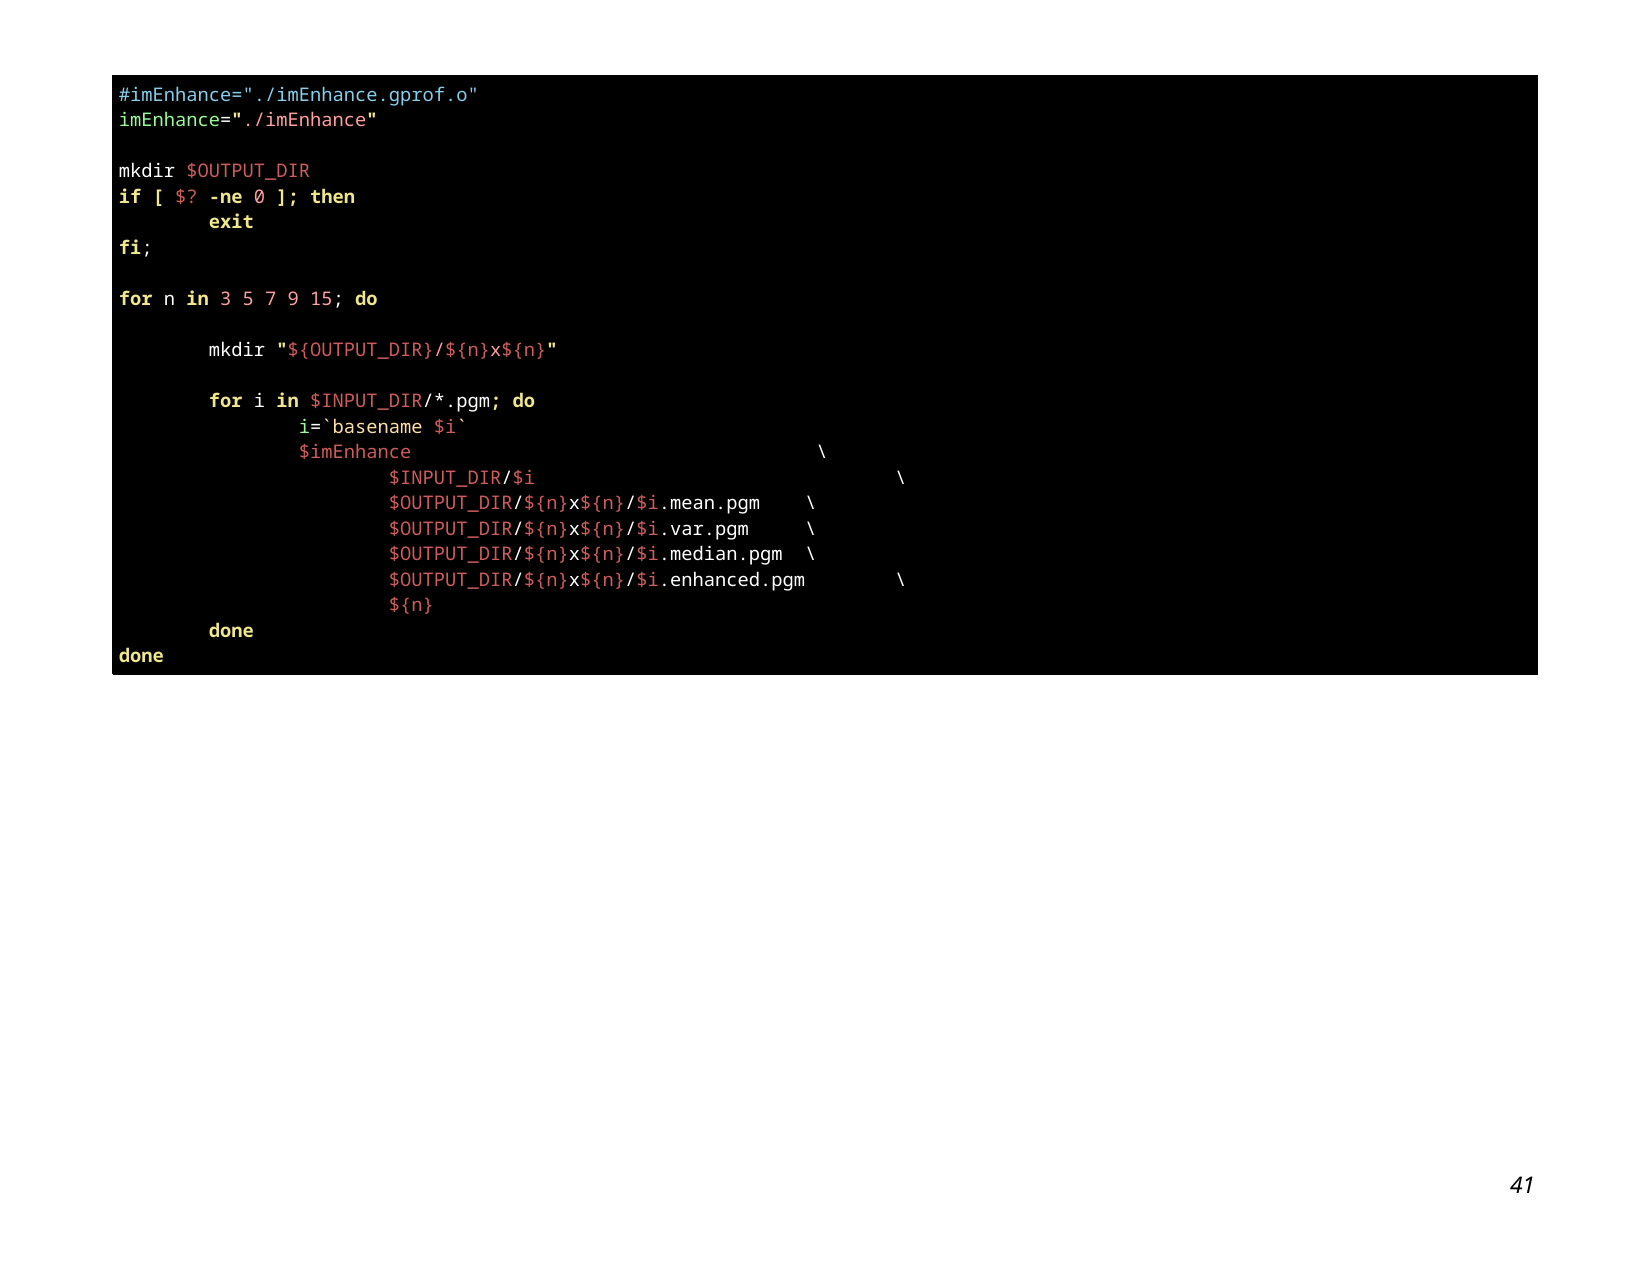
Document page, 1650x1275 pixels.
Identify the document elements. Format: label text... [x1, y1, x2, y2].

text #imEnhance="./imEnhance.gprof.o" imEnhance="./imEnhance" mkdir $OUTPUT_DIR if [ $? -ne 0 ]; then exit fi; for n in 3 5 7 9 15; do mkdir "${OUTPUT_DIR}/${n}x${n}" for i in $INPUT_DIR/*.pgm; do i=`basename $i` $imEnhance \ $INPUT_DIR/$i \ $OUTPUT_DIR/${n}x${n}/$i.mean.pgm \ $OUTPUT_DIR/${n}x${n}/$i.var.pgm \ $OUTPUT_DIR/${n}x${n}/$i.median.pgm \ $OUTPUT_DIR/${n}x${n}/$i.enhanced.pgm \ ${n} done done [114, 76, 1537, 674]
